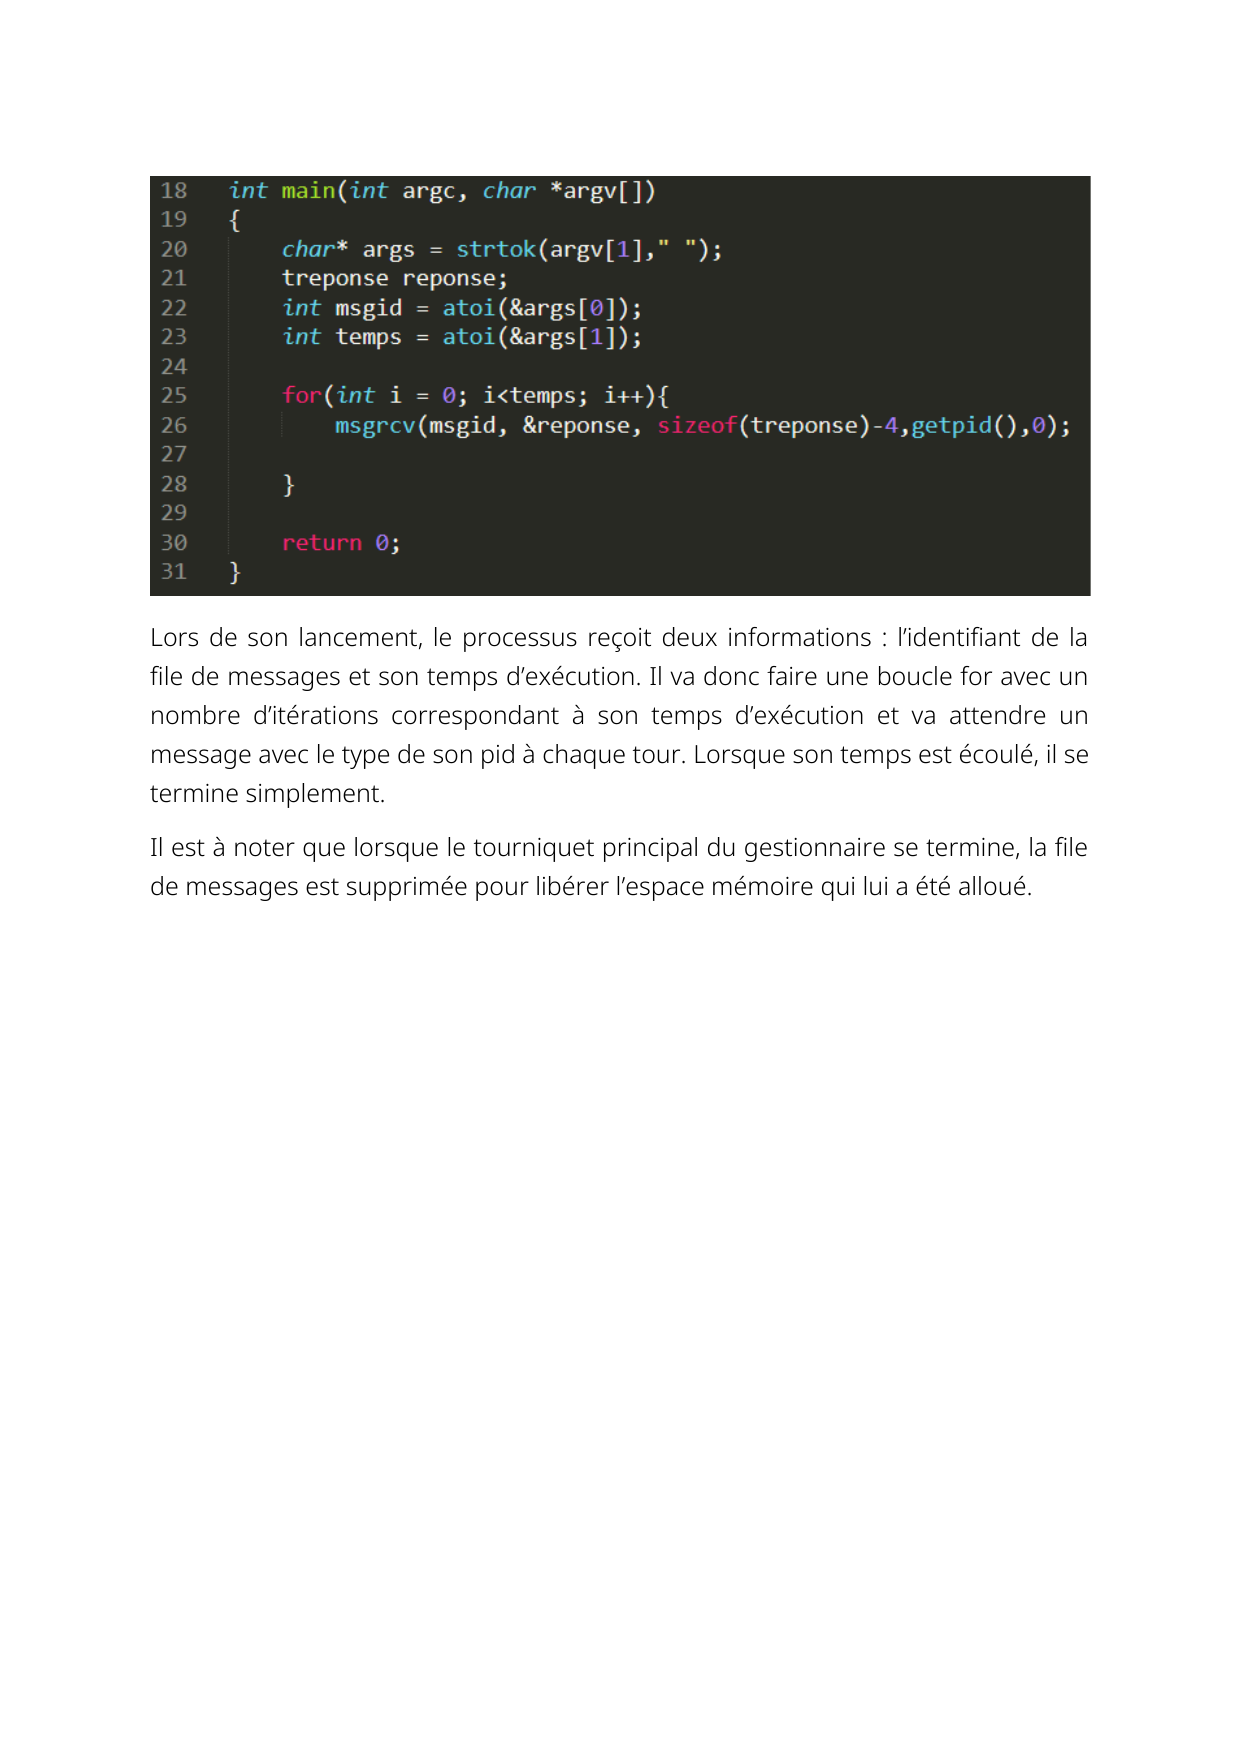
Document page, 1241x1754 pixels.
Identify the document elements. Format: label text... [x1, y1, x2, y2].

text Il est à noter que lorsque le tourniquet principal du gestionnaire se termine, la file de messages est supprimée pour libérer l’espace mémoire qui lui a été alloué. [150, 829, 1090, 903]
text [150, 150, 1090, 176]
text Lors de son lancement, le processus reçoit deux informations : l’identifiant de la file de messages et son temps d’exécution. Il va donc faire une boucle for avec un nombre d’itérations correspondant à son temps d’exécution et va attendre un message avec le type de son pid à chaque tour. Lorsque son temps est écoulé, il se termine simplement. [150, 596, 1090, 810]
picture [150, 176, 1091, 596]
